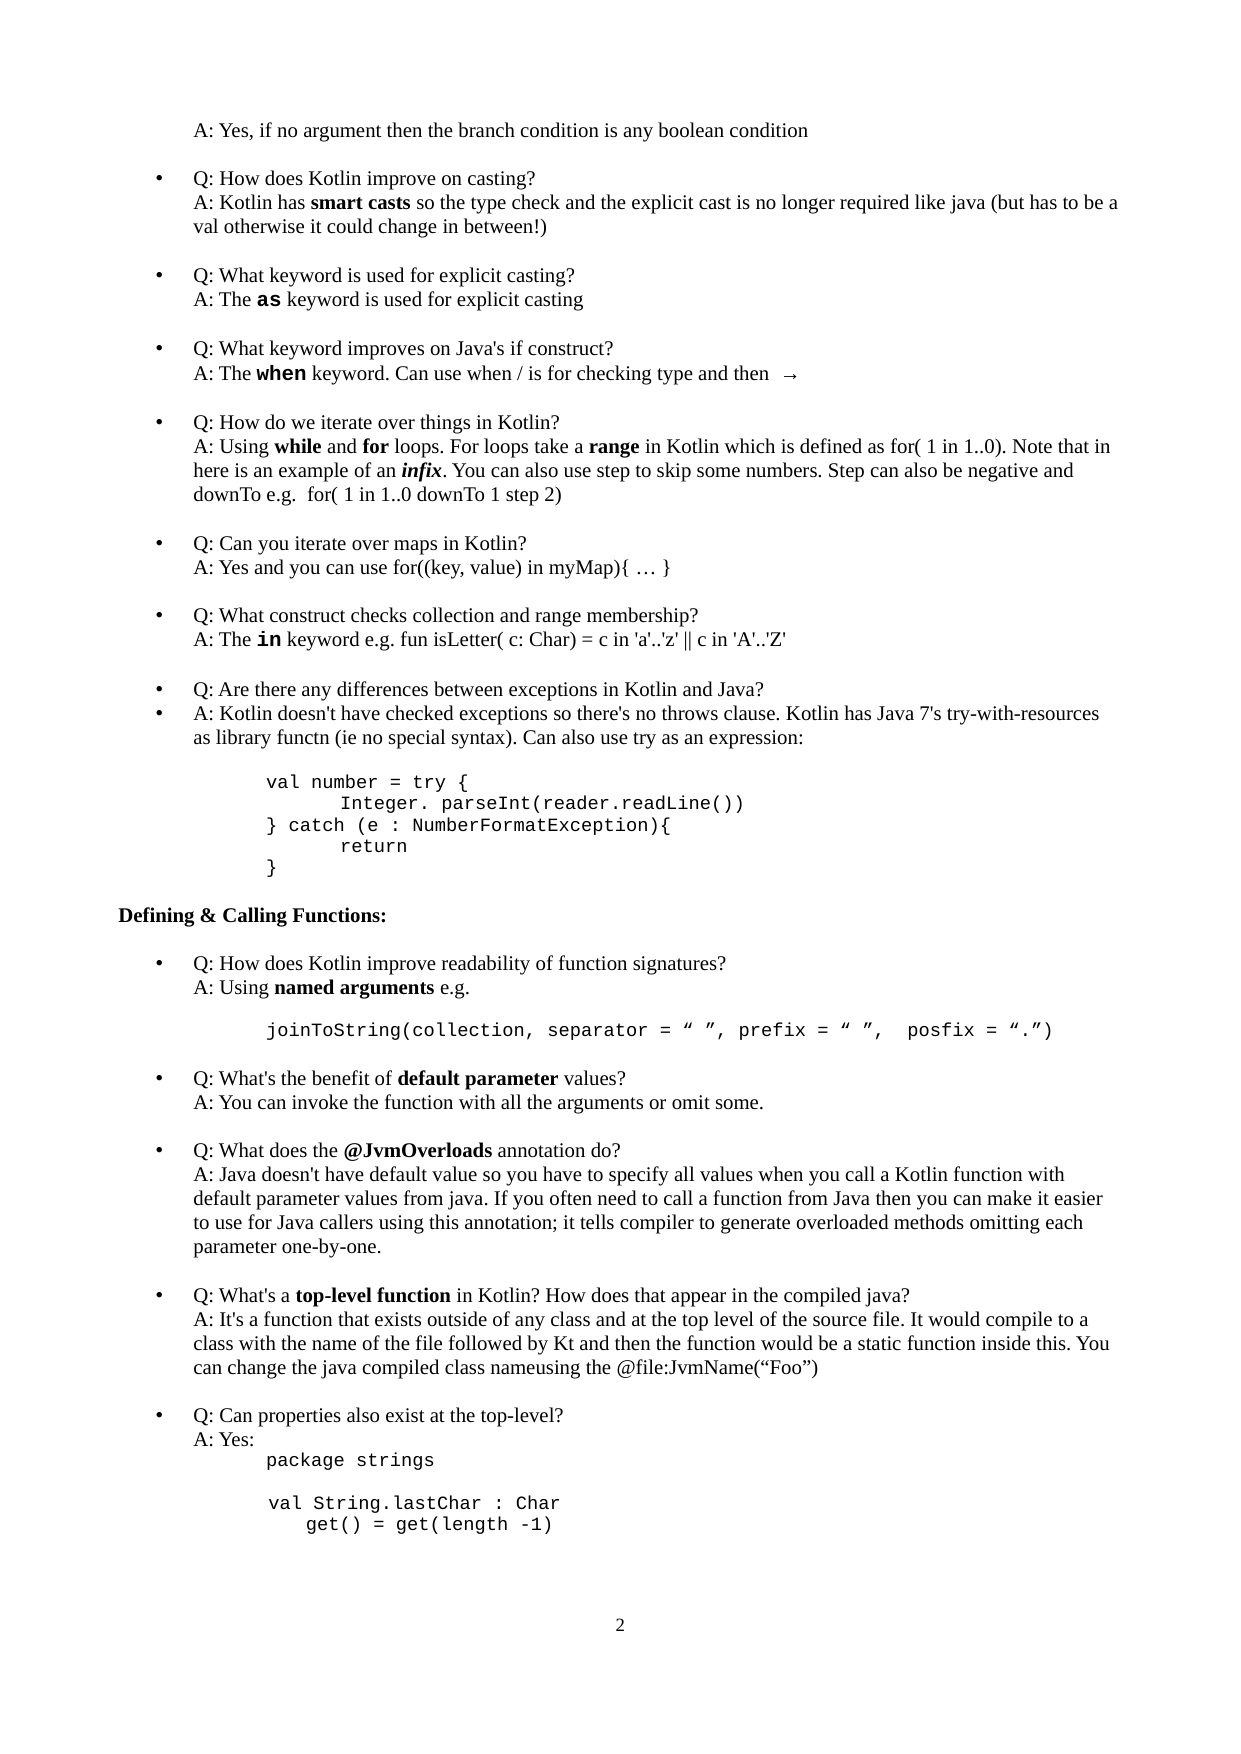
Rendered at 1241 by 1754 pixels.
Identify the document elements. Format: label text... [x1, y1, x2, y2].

list Q: Can properties also exist at the top-level? [156, 1403, 1122, 1427]
list Q: What keyword improves on Java's if construct? [156, 336, 1122, 360]
list A: Java doesn't have default value so you have to specify all values when you call a Kotlin function with default parameter values from java. If you often need to call a function from Java then you can make it easier to use for Java callers using this annotation; it tells compiler to generate overloaded methods omitting each parameter one-by-one. [156, 1162, 1122, 1258]
text Defining & Calling Functions: [118, 903, 1122, 927]
list val String.lastChar : Char [231, 1493, 1122, 1515]
list Q: What construct checks collection and range membership? [156, 603, 1122, 627]
text val number = try { [266, 773, 1122, 794]
list Q: Are there any differences between exceptions in Kotlin and Java? [156, 677, 1122, 701]
text Integer. parseInt(reader.readLine()) [266, 794, 1122, 815]
list A: You can invoke the function with all the arguments or omit some. [156, 1090, 1122, 1114]
list A: It's a function that exists outside of any class and at the top level of the source file. It would compile to a class with the name of the file followed by Kt and then the function would be a static function inside this. You can change the java compiled class nameusing the @file:JvmName(“Foo”) [156, 1307, 1122, 1379]
list A: The when keyword. Can use when / is for checking type and then → [156, 360, 1122, 386]
list Q: Can you iterate over maps in Kotlin? [156, 531, 1122, 554]
list Q: What's the benefit of default parameter values? [156, 1066, 1122, 1090]
list A: The as keyword is used for explicit casting [156, 287, 1122, 312]
list A: Using named arguments e.g. [156, 975, 1122, 999]
text return [266, 837, 1122, 858]
list Q: How does Kotlin improve on casting? [156, 166, 1122, 190]
list Q: How do we iterate over things in Kotlin? [156, 410, 1122, 434]
list Q: What keyword is used for explicit casting? [156, 262, 1122, 287]
list get() = get(length -1) [268, 1515, 1122, 1536]
list A: Yes and you can use for((key, value) in myMap){ … } [156, 554, 1122, 579]
list Q: How does Kotlin improve readability of function signatures? [156, 951, 1122, 975]
list A: Kotlin has smart casts so the type check and the explicit cast is no longer required like java (but has to be a val otherwise it could change in between!) [156, 190, 1122, 238]
list A: Yes: [156, 1427, 1122, 1451]
list Q: What's a top-level function in Kotlin? How does that appear in the compiled java? [156, 1282, 1122, 1307]
text package strings [118, 1451, 1122, 1472]
list A: Kotlin doesn't have checked exceptions so there's no throws clause. Kotlin has Java 7's try-with-resources as library functn (ie no special syntax). Can also use try as an expression: [156, 701, 1122, 749]
list Q: What does the @JvmOverloads annotation do? [156, 1138, 1122, 1162]
text } [266, 858, 1122, 879]
text } catch (e : NumberFormatException){ [266, 815, 1122, 837]
list A: The in keyword e.g. fun isLetter( c: Char) = c in 'a'..'z' || c in 'A'..'Z' [156, 627, 1122, 652]
text joinToString(collection, separator = “ ”, prefix = “ ”, posfix = “.”) [118, 1021, 1122, 1042]
list A: Using while and for loops. For loops take a range in Kotlin which is defined as for( 1 in 1..0). Note that in here is an example of an infix. You can also use step to skip some numbers. Step can also be negative and downTo e.g. for( 1 in 1..0 downTo 1 step 2) [156, 434, 1122, 506]
list A: Yes, if no argument then the branch condition is any boolean condition [156, 118, 1122, 142]
